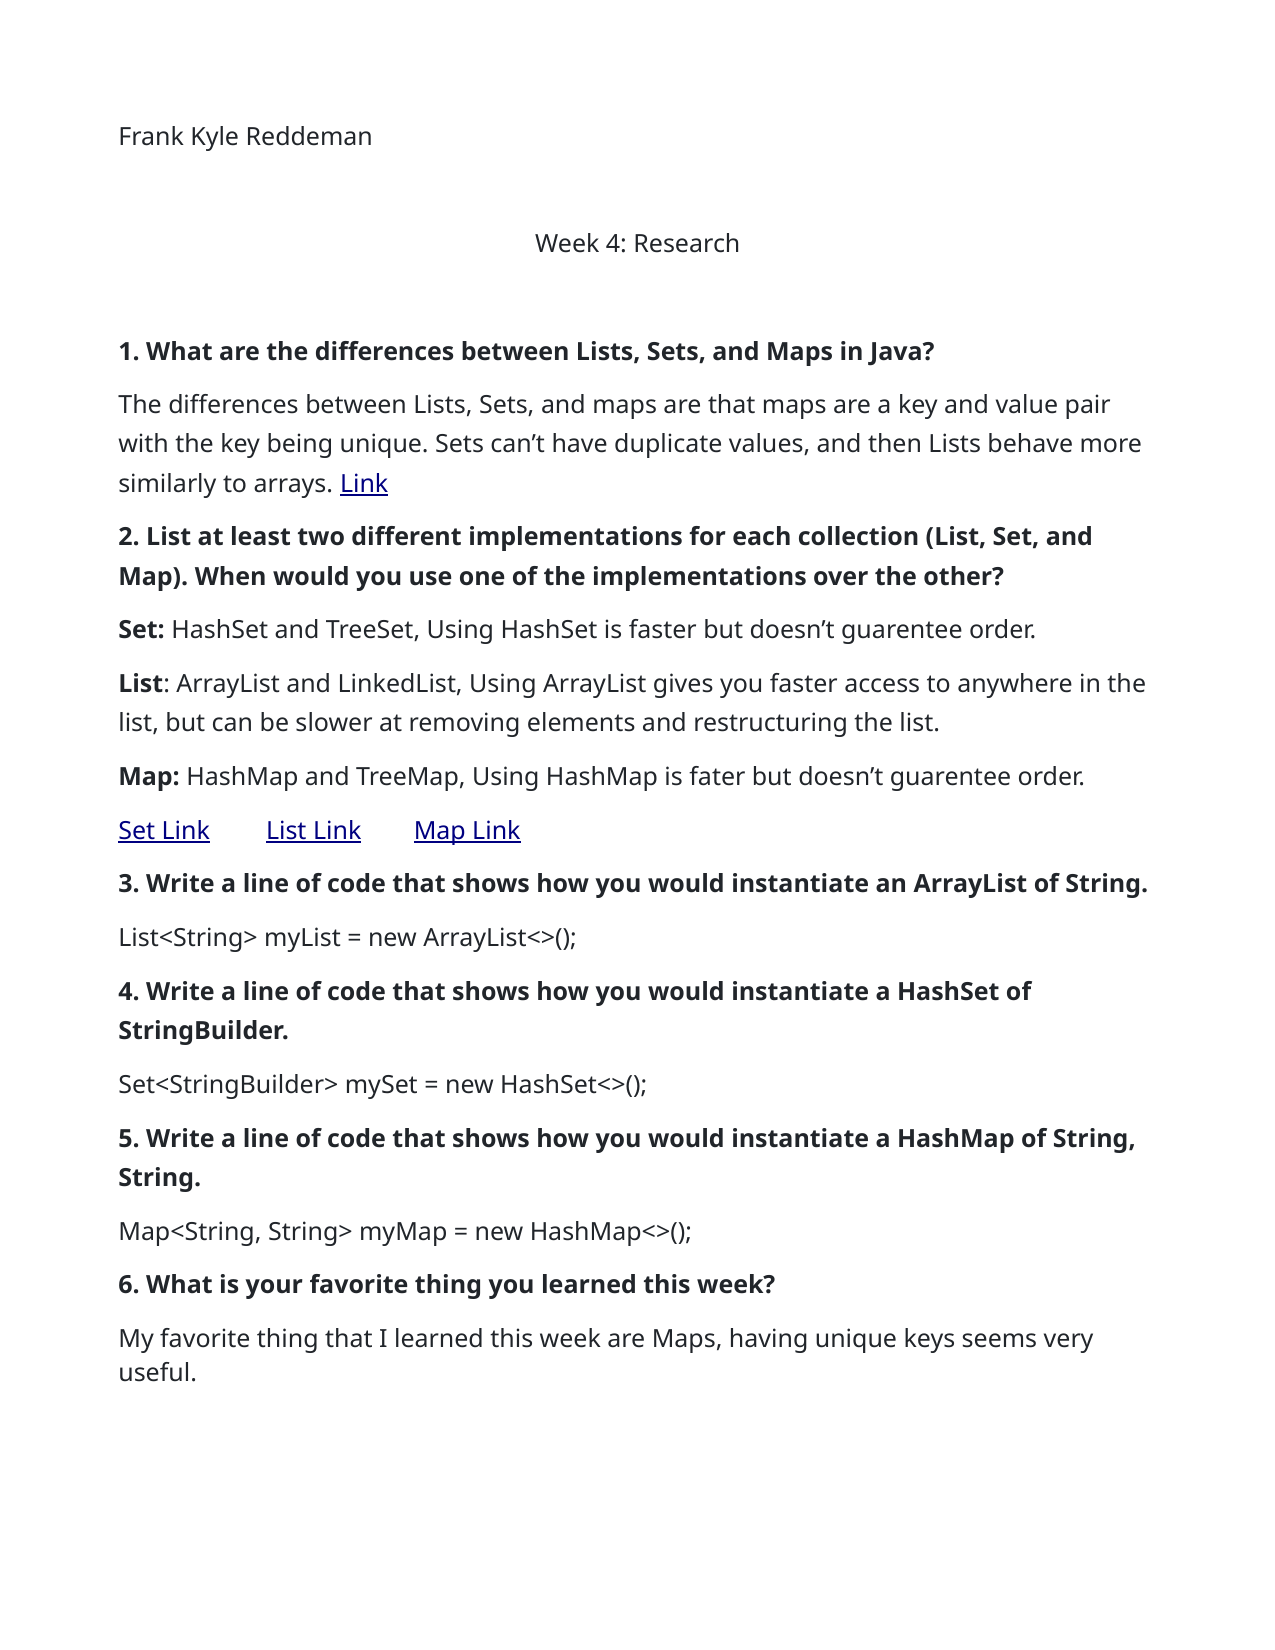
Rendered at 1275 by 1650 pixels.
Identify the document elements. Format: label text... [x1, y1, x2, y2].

text Map<String, String> myMap = new HashMap<>(); [118, 1213, 1157, 1247]
text 3. Write a line of code that shows how you would instantiate an ArrayList of String. [118, 866, 1157, 900]
text Set: HashSet and TreeSet, Using HashSet is faster but doesn’t guarentee order. [118, 612, 1157, 646]
text List<String> myList = new ArrayList<>(); [118, 920, 1157, 954]
text 1. What are the differences between Lists, Sets, and Maps in Java? [118, 333, 1157, 367]
text Week 4: Research [118, 226, 1157, 260]
text Frank Kyle Reddeman [118, 118, 1157, 152]
text List: ArrayList and LinkedList, Using ArrayList gives you faster access to anywhere in the list, but can be slower at removing elements and restructuring the list. [118, 666, 1157, 739]
text Map: HashMap and TreeMap, Using HashMap is fater but doesn’t guarentee order. [118, 758, 1157, 793]
text Set<StringBuilder> mySet = new HashSet<>(); [118, 1066, 1157, 1101]
text 5. Write a line of code that shows how you would instantiate a HashMap of String, String. [118, 1120, 1157, 1193]
text My favorite thing that I learned this week are Maps, having unique keys seems very useful. [118, 1321, 1157, 1389]
text 2. List at least two different implementations for each collection (List, Set, and Map). When would you use one of the implementations over the other? [118, 519, 1157, 592]
text Set Link List Link Map Link [118, 812, 1157, 846]
text The differences between Lists, Sets, and maps are that maps are a key and value pair with the key being unique. Sets can’t have duplicate values, and then Lists behave more similarly to arrays. Link [118, 387, 1157, 499]
text 6. What is your favorite thing you learned this week? [118, 1267, 1157, 1301]
text 4. Write a line of code that shows how you would instantiate a HashSet of StringBuilder. [118, 973, 1157, 1047]
